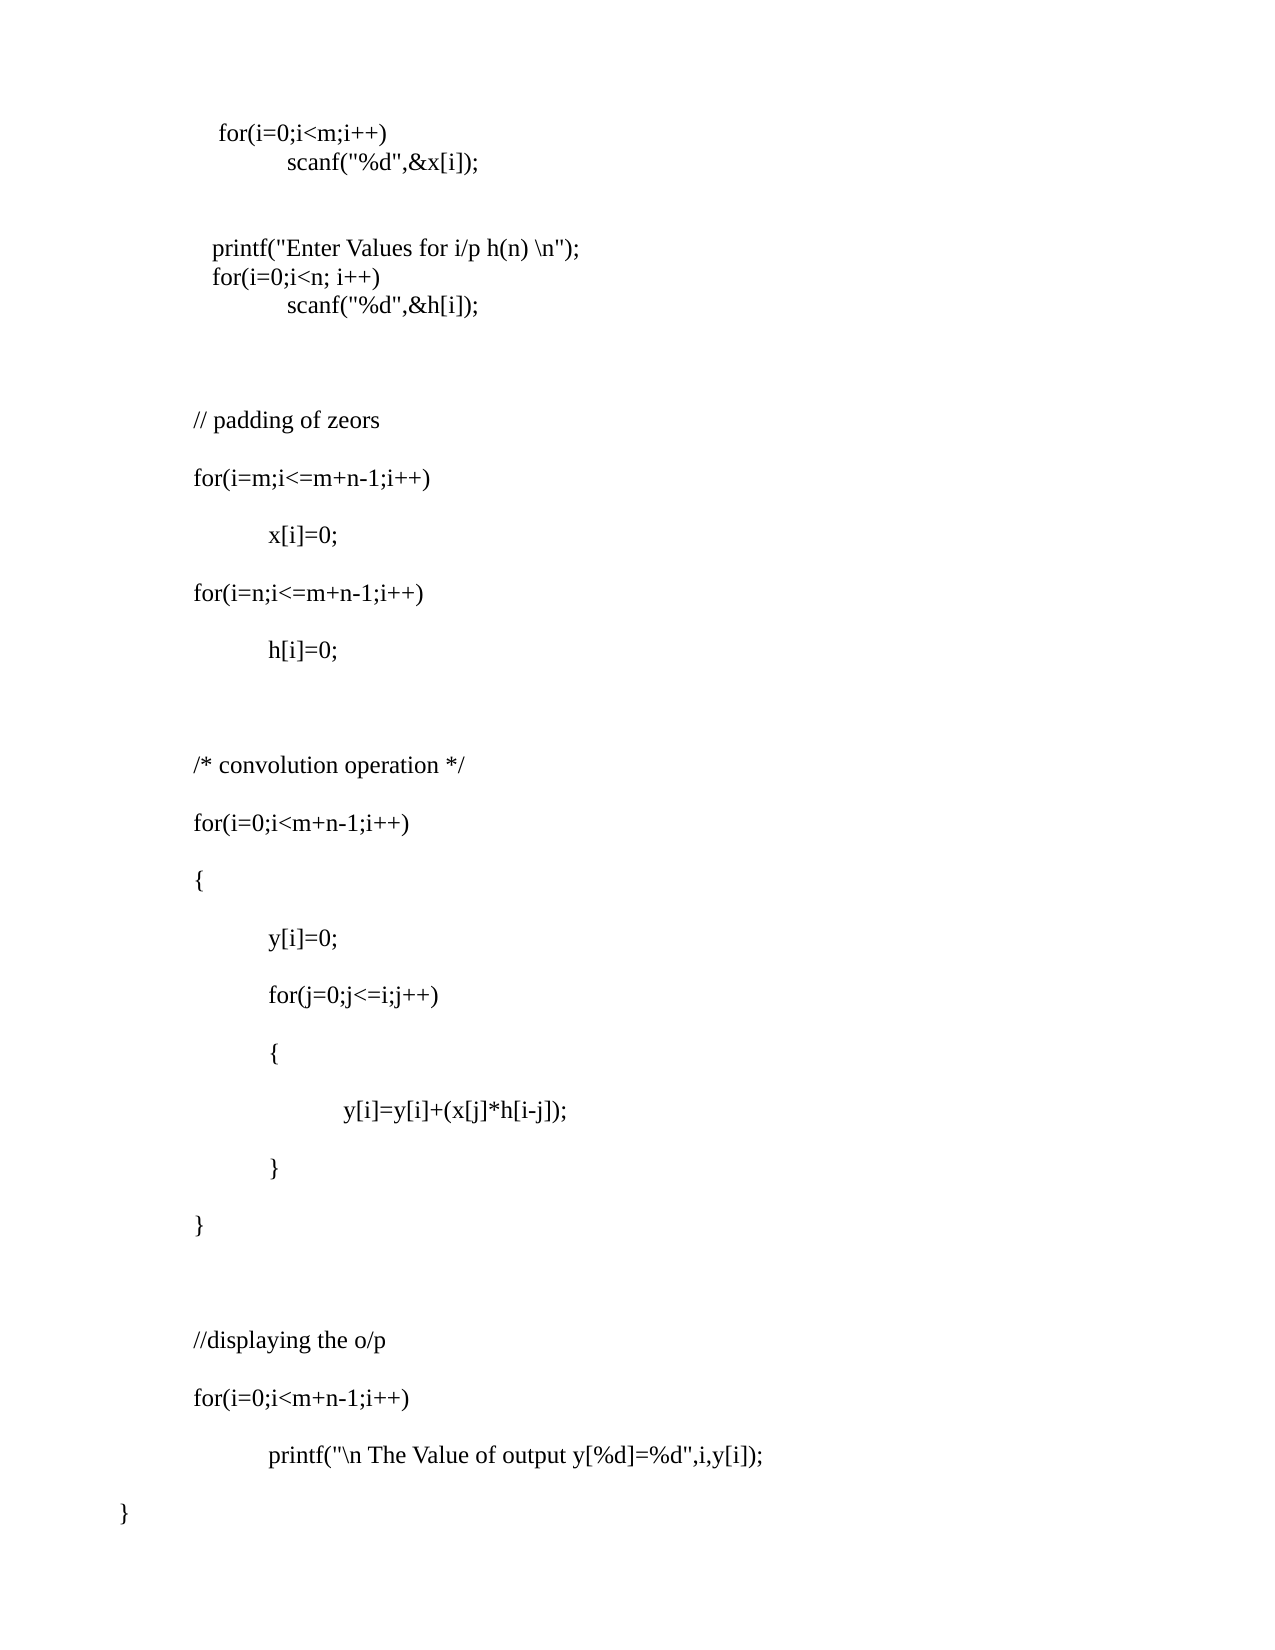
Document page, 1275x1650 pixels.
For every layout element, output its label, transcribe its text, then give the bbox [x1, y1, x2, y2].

text y[i]=y[i]+(x[j]*h[i-j]); [118, 1096, 1157, 1124]
text for(i=0;i<n; i++) [118, 262, 1157, 291]
text scanf("%d",&x[i]); [118, 147, 1157, 176]
text for(i=0;i<m+n-1;i++) [118, 1383, 1157, 1412]
text printf("Enter Values for i/p h(n) \n"); [118, 233, 1157, 262]
text { [118, 866, 1157, 894]
text x[i]=0; [118, 521, 1157, 549]
text } [118, 1498, 1157, 1527]
text } [118, 1153, 1157, 1182]
text //displaying the o/p [118, 1326, 1157, 1354]
text h[i]=0; [118, 636, 1157, 664]
text for(i=0;i<m;i++) [118, 118, 1157, 147]
text } [118, 1211, 1157, 1239]
text for(i=m;i<=m+n-1;i++) [118, 463, 1157, 492]
text y[i]=0; [118, 923, 1157, 952]
text { [118, 1038, 1157, 1067]
text printf("\n The Value of output y[%d]=%d",i,y[i]); [118, 1441, 1157, 1469]
text for(i=0;i<m+n-1;i++) [118, 808, 1157, 837]
text for(i=n;i<=m+n-1;i++) [118, 578, 1157, 607]
text // padding of zeors [118, 406, 1157, 434]
text /* convolution operation */ [118, 751, 1157, 779]
text scanf("%d",&h[i]); [118, 291, 1157, 319]
text for(j=0;j<=i;j++) [118, 981, 1157, 1009]
